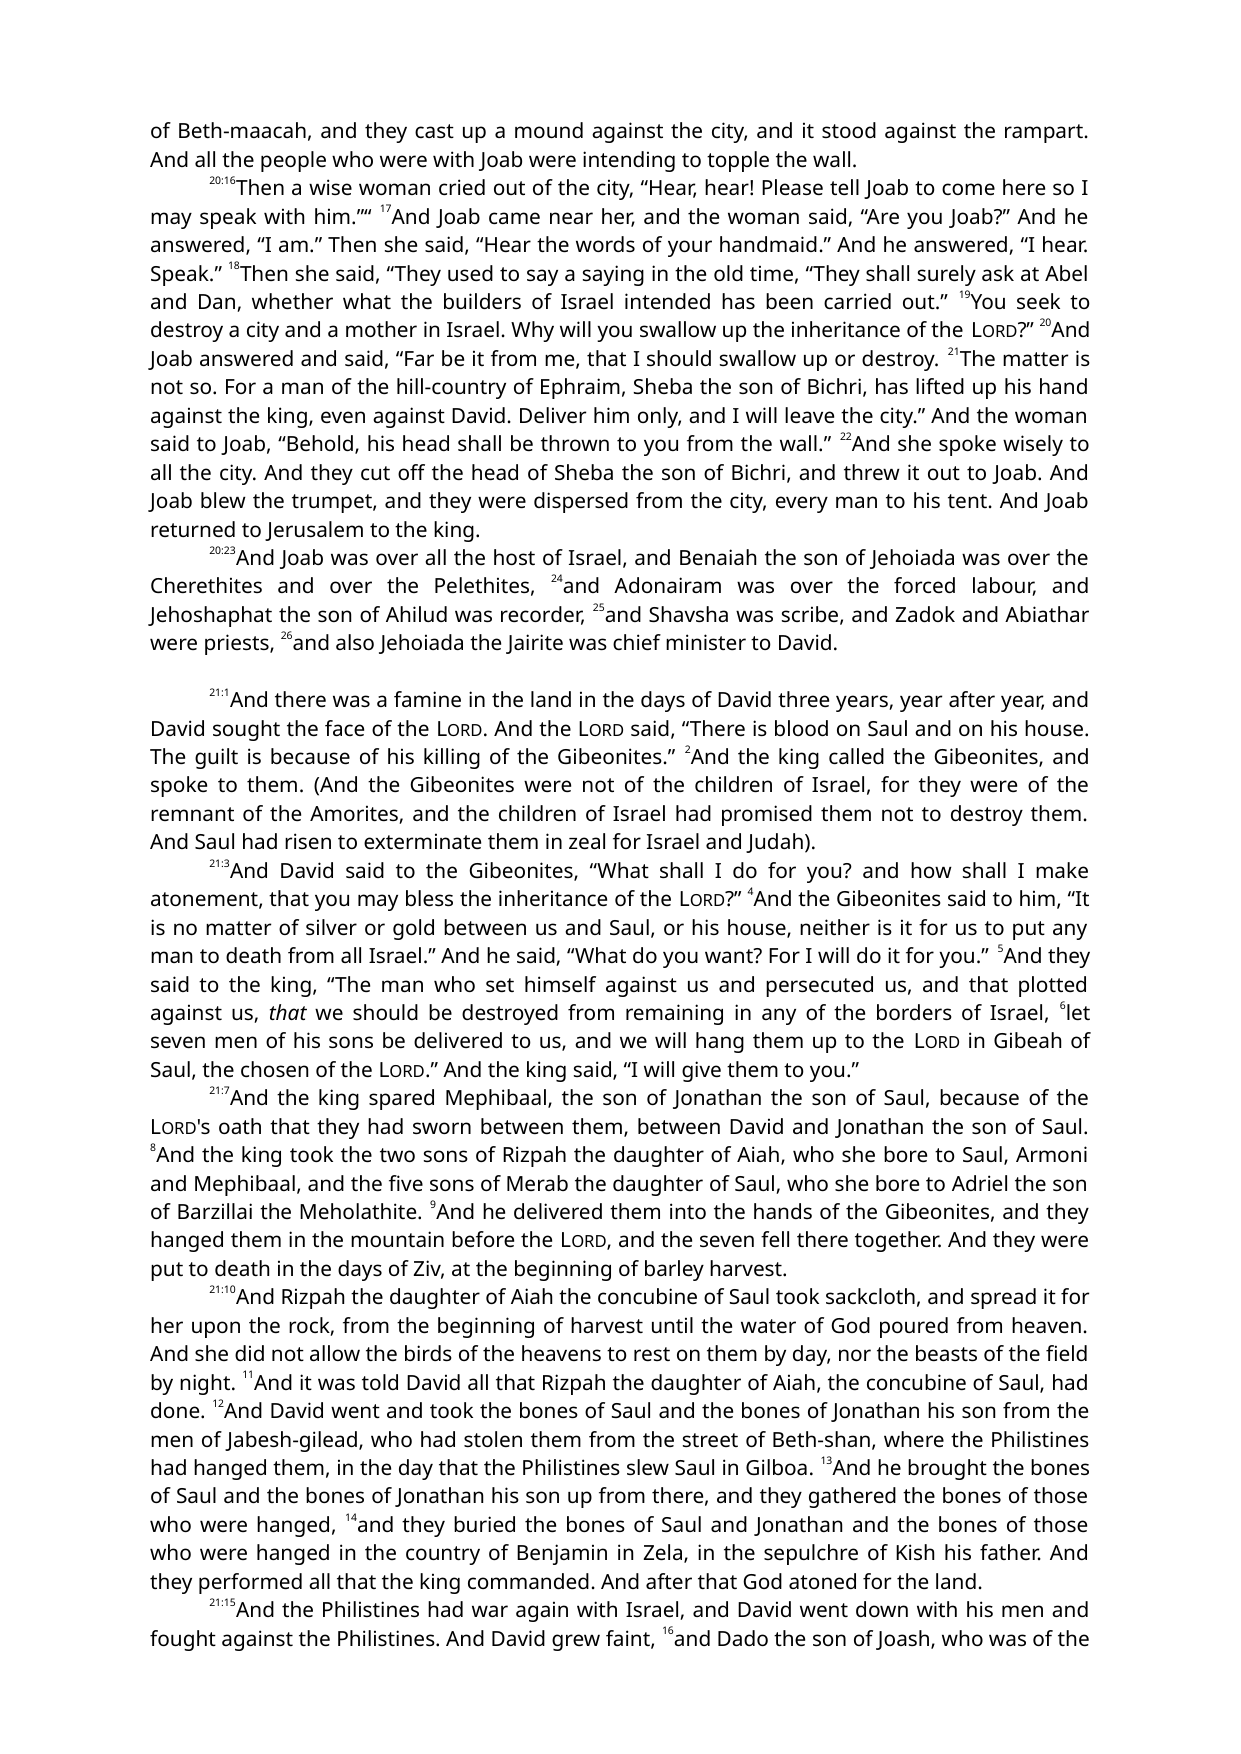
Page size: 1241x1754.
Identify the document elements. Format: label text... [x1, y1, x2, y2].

text 20:23And Joab was over all the host of Israel, and Benaiah the son of Jehoiada was over the Cherethites and over the Pelethites, 24and Adonairam was over the forced labour, and Jehoshaphat the son of Ahilud was recorder, 25and Shavsha was scribe, and Zadok and Abiathar were priests, 26and also Jehoiada the Jairite was chief minister to David. [150, 543, 1090, 657]
text 21:3And David said to the Gibeonites, “What shall I do for you? and how shall I make atonement, that you may bless the inheritance of the Lord?” 4And the Gibeonites said to him, “It is no matter of silver or gold between us and Saul, or his house, neither is it for us to put any man to death from all Israel.” And he said, “What do you want? For I will do it for you.” 5And they said to the king, “The man who set himself against us and persecuted us, and that plotted against us, that we should be destroyed from remaining in any of the borders of Israel, 6let seven men of his sons be delivered to us, and we will hang them up to the Lord in Gibeah of Saul, the chosen of the Lord.” And the king said, “I will give them to you.” [150, 856, 1090, 1083]
text 21:1And there was a famine in the land in the days of David three years, year after year, and David sought the face of the Lord. And the Lord said, “There is blood on Saul and on his house. The guilt is because of his killing of the Gibeonites.” 2And the king called the Gibeonites, and spoke to them. (And the Gibeonites were not of the children of Israel, for they were of the remnant of the Amorites, and the children of Israel had promised them not to destroy them. And Saul had risen to exterminate them in zeal for Israel and Judah). [150, 685, 1090, 856]
text 20:16Then a wise woman cried out of the city, “Hear, hear! Please tell Joab to come here so I may speak with him.”“ 17And Joab came near her, and the woman said, “Are you Joab?” And he answered, “I am.” Then she said, “Hear the words of your handmaid.” And he answered, “I hear. Speak.” 18Then she said, “They used to say a saying in the old time, “They shall surely ask at Abel and Dan, whether what the builders of Israel intended has been carried out.” 19You seek to destroy a city and a mother in Israel. Why will you swallow up the inheritance of the Lord?” 20And Joab answered and said, “Far be it from me, that I should swallow up or destroy. 21The matter is not so. For a man of the hill-country of Ephraim, Sheba the son of Bichri, has lifted up his hand against the king, even against David. Deliver him only, and I will leave the city.” And the woman said to Joab, “Behold, his head shall be thrown to you from the wall.” 22And she spoke wisely to all the city. And they cut off the head of Sheba the son of Bichri, and threw it out to Joab. And Joab blew the trumpet, and they were dispersed from the city, every man to his tent. And Joab returned to Jerusalem to the king. [150, 173, 1090, 543]
text 21:7And the king spared Mephibaal, the son of Jonathan the son of Saul, because of the Lord's oath that they had sworn between them, between David and Jonathan the son of Saul. 8And the king took the two sons of Rizpah the daughter of Aiah, who she bore to Saul, Armoni and Mephibaal, and the five sons of Merab the daughter of Saul, who she bore to Adriel the son of Barzillai the Meholathite. 9And he delivered them into the hands of the Gibeonites, and they hanged them in the mountain before the Lord, and the seven fell there together. And they were put to death in the days of Ziv, at the beginning of barley harvest. [150, 1083, 1090, 1282]
text 21:15And the Philistines had war again with Israel, and David went down with his men and fought against the Philistines. And David grew faint, 16and Dado the son of Joash, who was of the sons of the giant captured him; the weight of his spear was 300 shekels of brass in weight, he being clothed with armour, thought he would kill David. 17And Abishai the son of Zeruiah saved David, and struck the Philistine, and killed him. Then the men of David promised, saying, “You shall not go out to battle with us any more, that you should not extinguish the lamp of Israel.” [150, 1595, 1090, 1652]
text 20:14And he went through all the tribes of Israel, even to Abel, and to Beth-maacah, and all the cities gathered together and also went after him. 15And they came and besieged him in Abel of Beth-maacah, and they cast up a mound against the city, and it stood against the rampart. And all the people who were with Joab were intending to topple the wall. [150, 117, 1090, 173]
text 21:10And Rizpah the daughter of Aiah the concubine of Saul took sackcloth, and spread it for her upon the rock, from the beginning of harvest until the water of God poured from heaven. And she did not allow the birds of the heavens to rest on them by day, nor the beasts of the field by night. 11And it was told David all that Rizpah the daughter of Aiah, the concubine of Saul, had done. 12And David went and took the bones of Saul and the bones of Jonathan his son from the men of Jabesh-gilead, who had stolen them from the street of Beth-shan, where the Philistines had hanged them, in the day that the Philistines slew Saul in Gilboa. 13And he brought the bones of Saul and the bones of Jonathan his son up from there, and they gathered the bones of those who were hanged, 14and they buried the bones of Saul and Jonathan and the bones of those who were hanged in the country of Benjamin in Zela, in the sepulchre of Kish his father. And they performed all that the king commanded. And after that God atoned for the land. [150, 1282, 1090, 1595]
